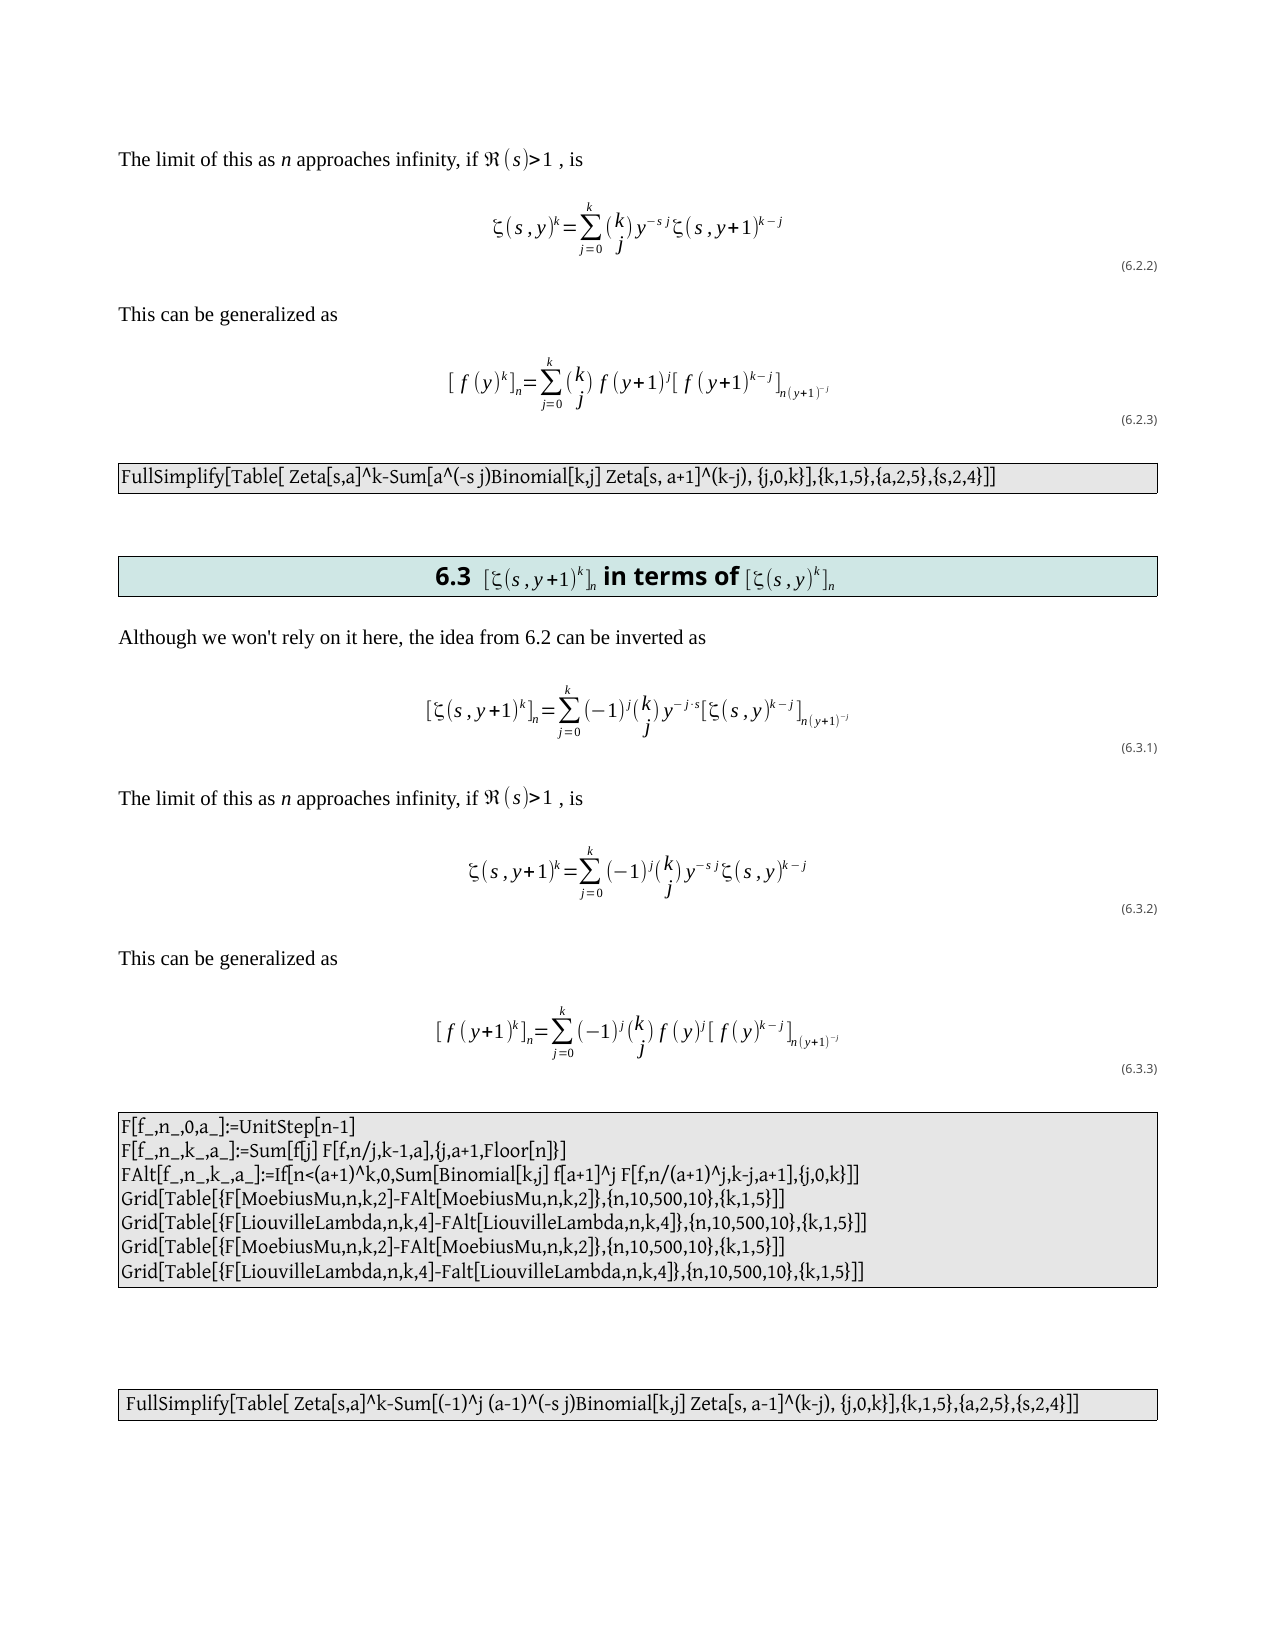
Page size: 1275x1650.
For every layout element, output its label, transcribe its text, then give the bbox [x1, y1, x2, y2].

text (6.3.3) [118, 1061, 1157, 1078]
text FAlt[f_,n_,k_,a_]:=If[n<(a+1)^k,0,Sum[Binomial[k,j] f[a+1]^j F[f,n/(a+1)^j,k-j,a+1],{j,0,k}]] [567, 1160, 1157, 1184]
text This can be generalized as [118, 302, 1157, 326]
text FullSimplify[Table[ Zeta[s,a]^k-Sum[a^(-s j)Binomial[k,j] Zeta[s, a+1]^(k-j), {j,0,k}],{k,1,5},{a,2,5},{s,2,4}]] [119, 464, 1157, 493]
text F[f_,n_,0,a_]:=UnitStep[n-1] [119, 1113, 1157, 1136]
text (6.3.2) [118, 900, 1157, 917]
text This can be generalized as [118, 946, 1157, 970]
text (6.3.1) [118, 739, 1157, 757]
text (6.2.2) [118, 257, 1157, 274]
text FullSimplify[Table[ Zeta[s,a]^k-Sum[(-1)^j (a-1)^(-s j)Binomial[k,j] Zeta[s, a-1]^(k-j), {j,0,k}],{k,1,5},{a,2,5},{s,2,4}]] [119, 1390, 1157, 1420]
text Although we won't rely on it here, the idea from 6.2 can be inverted as [118, 625, 1157, 649]
text Grid[Table[{F[MoebiusMu,n,k,2]-FAlt[MoebiusMu,n,k,2]},{n,10,500,10},{k,1,5}]] [786, 1233, 1157, 1257]
text Grid[Table[{F[MoebiusMu,n,k,2]-FAlt[MoebiusMu,n,k,2]},{n,10,500,10},{k,1,5}]] [119, 1184, 1157, 1208]
text (6.2.3) [118, 411, 1157, 428]
text F[f_,n_,k_,a_]:=Sum[f[j] F[f,n/j,k-1,a],{j,a+1,Floor[n]}] [356, 1136, 1157, 1160]
title 6.3 in terms of [119, 557, 1157, 596]
text Grid[Table[{F[LiouvilleLambda,n,k,4]-FAlt[LiouvilleLambda,n,k,4]},{n,10,500,10},{k,1,5}]] [786, 1208, 1157, 1233]
text The limit of this as n approaches infinity, if, is [118, 785, 1157, 810]
text The limit of this as n approaches infinity, if, is [118, 147, 1157, 172]
text Grid[Table[{F[LiouvilleLambda,n,k,4]-Falt[LiouvilleLambda,n,k,4]},{n,10,500,10},{k,1,5}]] [119, 1257, 1157, 1287]
